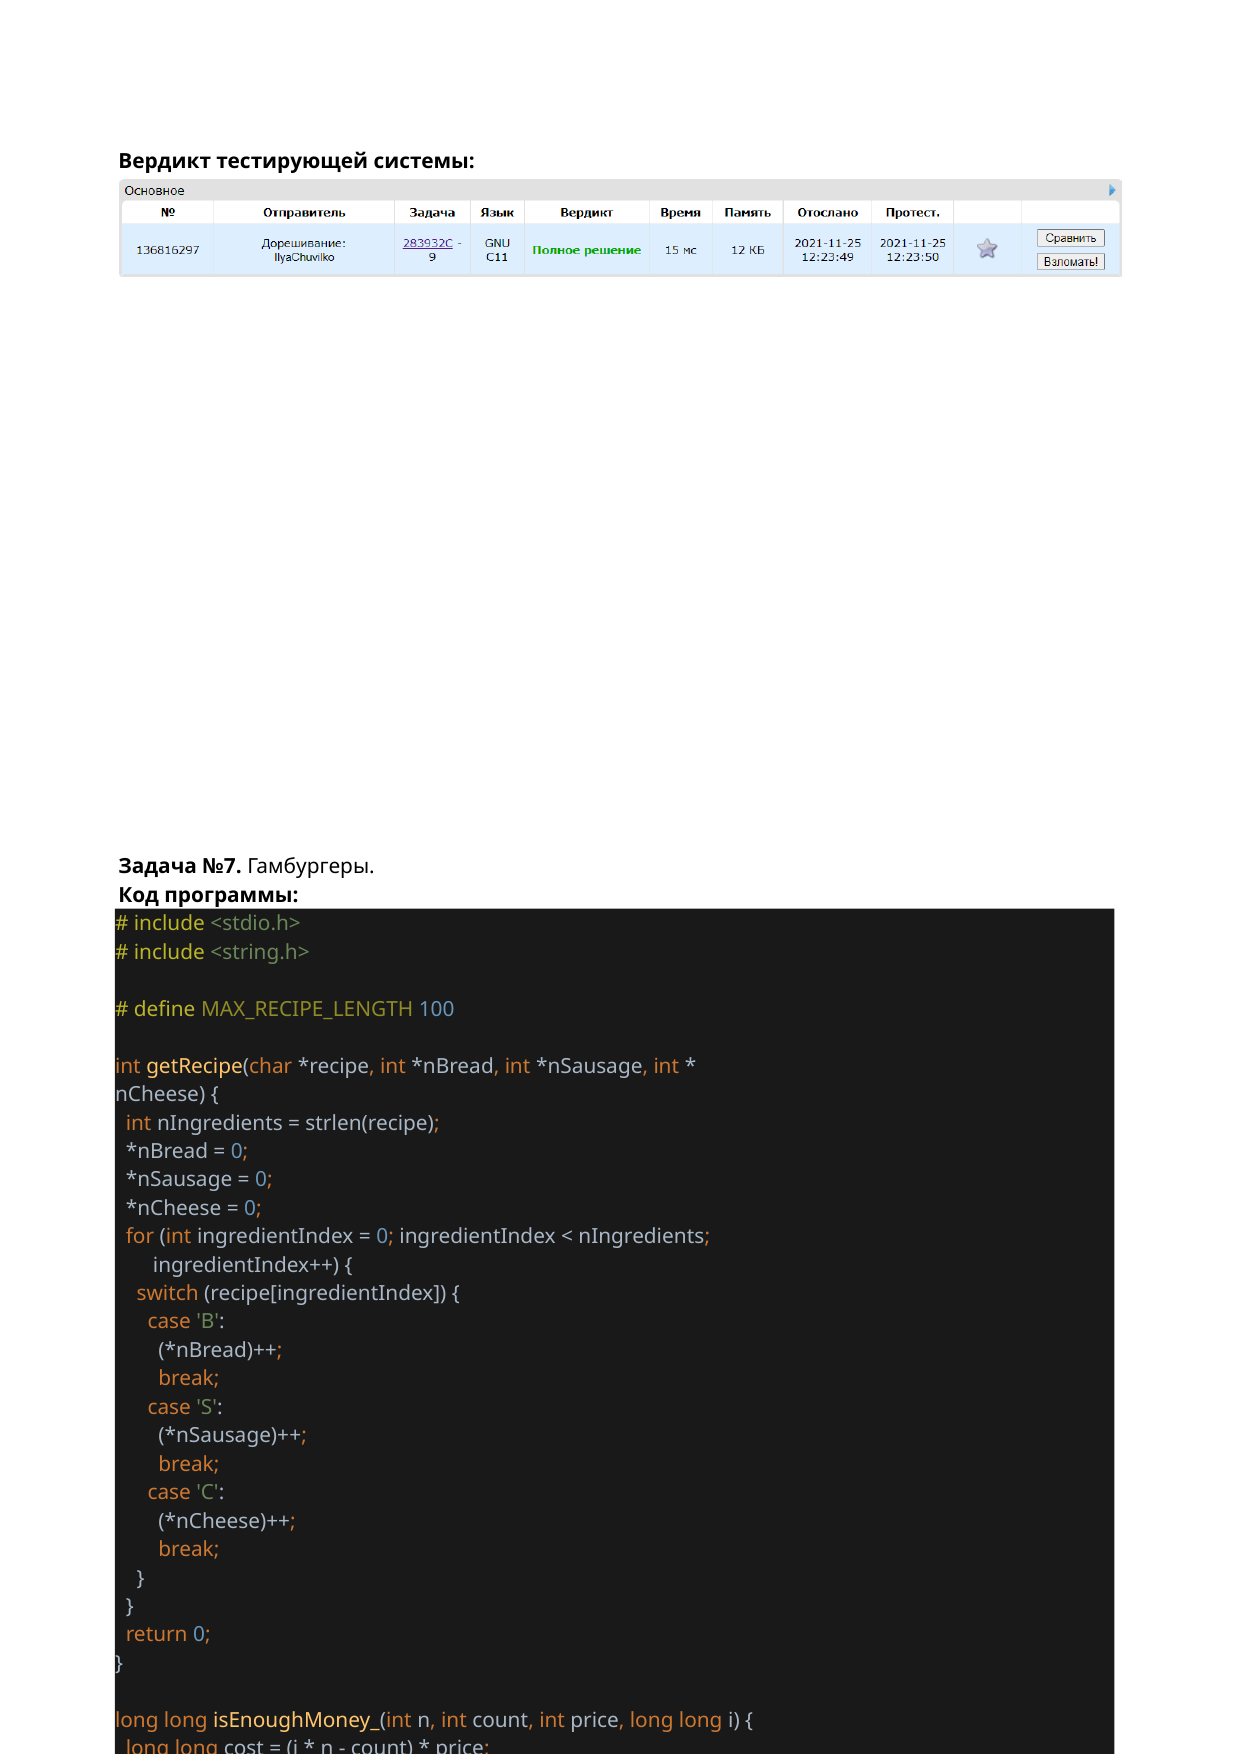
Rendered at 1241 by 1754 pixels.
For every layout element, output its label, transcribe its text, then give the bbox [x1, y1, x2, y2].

text Вердикт тестирующей системы: [118, 147, 1122, 175]
text Задача №7. Гамбургеры. [118, 852, 1122, 880]
text Код программы: [118, 880, 1122, 908]
picture [118, 175, 1123, 283]
